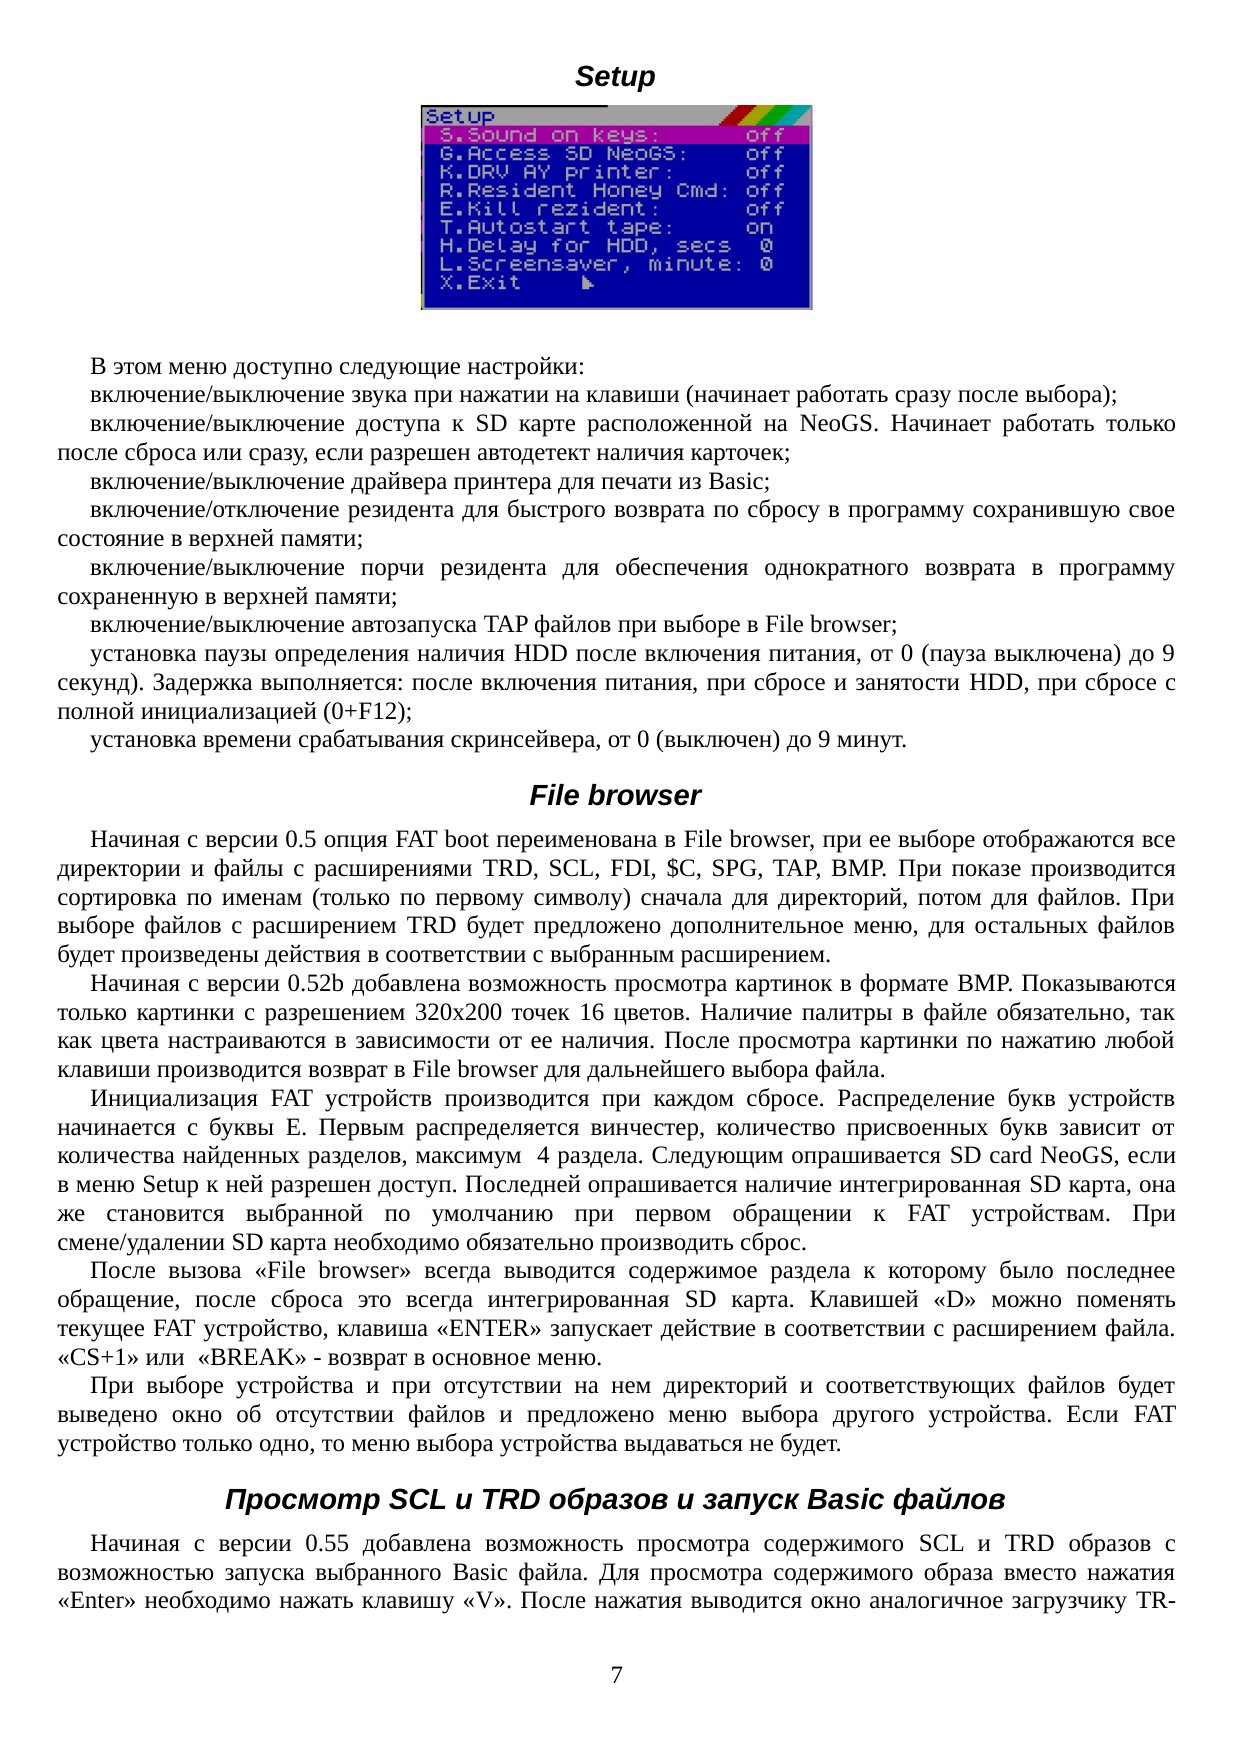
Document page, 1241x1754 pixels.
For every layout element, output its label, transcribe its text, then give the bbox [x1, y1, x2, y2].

text Инициализация FAT устройств производится при каждом сбросе. Распределение букв устройств начинается с буквы E. Первым распределяется винчестер, количество присвоенных букв зависит от количества найденных разделов, максимум 4 раздела. Следующим опрашивается SD card NeoGS, если в меню Setup к ней разрешен доступ. Последней опрашивается наличие интегрированная SD карта, она же становится выбранной по умолчанию при первом обращении к FAT устройствам. При смене/удалении SD карта необходимо обязательно производить сброс. [57, 1083, 1176, 1256]
picture [420, 105, 813, 310]
text В этом меню доступно следующие настройки: [57, 351, 1176, 379]
text При выборе устройства и при отсутствии на нем директорий и соответствующих файлов будет выведено окно об отсутствии файлов и предложено меню выбора другого устройства. Если FAT устройство только одно, то меню выбора устройства выдаваться не будет. [57, 1371, 1176, 1457]
text включение/отключение резидента для быстрого возврата по сбросу в программу сохранившую свое состояние в верхней памяти; [57, 494, 1176, 552]
text Начиная с версии 0.52b добавлена возможность просмотра картинок в формате BMP. Показываются только картинки с разрешением 320х200 точек 16 цветов. Наличие палитры в файле обязательно, так как цвета настраиваются в зависимости от ее наличия. После просмотра картинки по нажатию любой клавиши производится возврат в File browser для дальнейшего выбора файла. [57, 968, 1176, 1083]
text установка времени срабатывания скринсейвера, от 0 (выключен) до 9 минут. [57, 724, 1176, 753]
text Начиная с версии 0.55 добавлена возможность просмотра содержимого SCL и TRD образов с возможностью запуска выбранного Basic файла. Для просмотра содержимого образа вместо нажатия «Enter» необходимо нажать клавишу «V». После нажатия выводится окно аналогичное загрузчику TR- [57, 1528, 1176, 1614]
subtitle Просмотр SCL и TRD образов и запуск Basic файлов [57, 1482, 1176, 1515]
text установка паузы определения наличия HDD после включения питания, от 0 (пауза выключена) до 9 секунд). Задержка выполняется: после включения питания, при сбросе и занятости HDD, при сбросе с полной инициализацией (0+F12); [57, 638, 1176, 724]
text включение/выключение доступа к SD карте расположенной на NeoGS. Начинает работать только после сброса или сразу, если разрешен автодетект наличия карточек; [57, 408, 1176, 466]
subtitle Setup [57, 59, 1176, 93]
text включение/выключение порчи резидента для обеспечения однократного возврата в программу сохраненную в верхней памяти; [57, 552, 1176, 609]
text включение/выключение автозапуска TAP файлов при выборе в File browser; [57, 609, 1176, 638]
text После вызова «File browser» всегда выводится содержимое раздела к которому было последнее обращение, после сброса это всегда интегрированная SD карта. Клавишей «D» можно поменять текущее FAT устройство, клавиша «ENTER» запускает действие в соответствии с расширением файла. «CS+1» или «BREAK» - возврат в основное меню. [57, 1256, 1176, 1371]
text Начиная с версии 0.5 опция FAT boot переименована в File browser, при ее выборе отображаются все директории и файлы с расширениями TRD, SCL, FDI, $C, SPG, TAP, BMP. При показе производится сортировка по именам (только по первому символу) сначала для директорий, потом для файлов. При выборе файлов с расширением TRD будет предложено дополнительное меню, для остальных файлов будет произведены действия в соответствии с выбранным расширением. [57, 824, 1176, 968]
text включение/выключение драйвера принтера для печати из Basic; [57, 466, 1176, 494]
text включение/выключение звука при нажатии на клавиши (начинает работать сразу после выбора); [57, 379, 1176, 408]
subtitle File browser [57, 778, 1176, 812]
